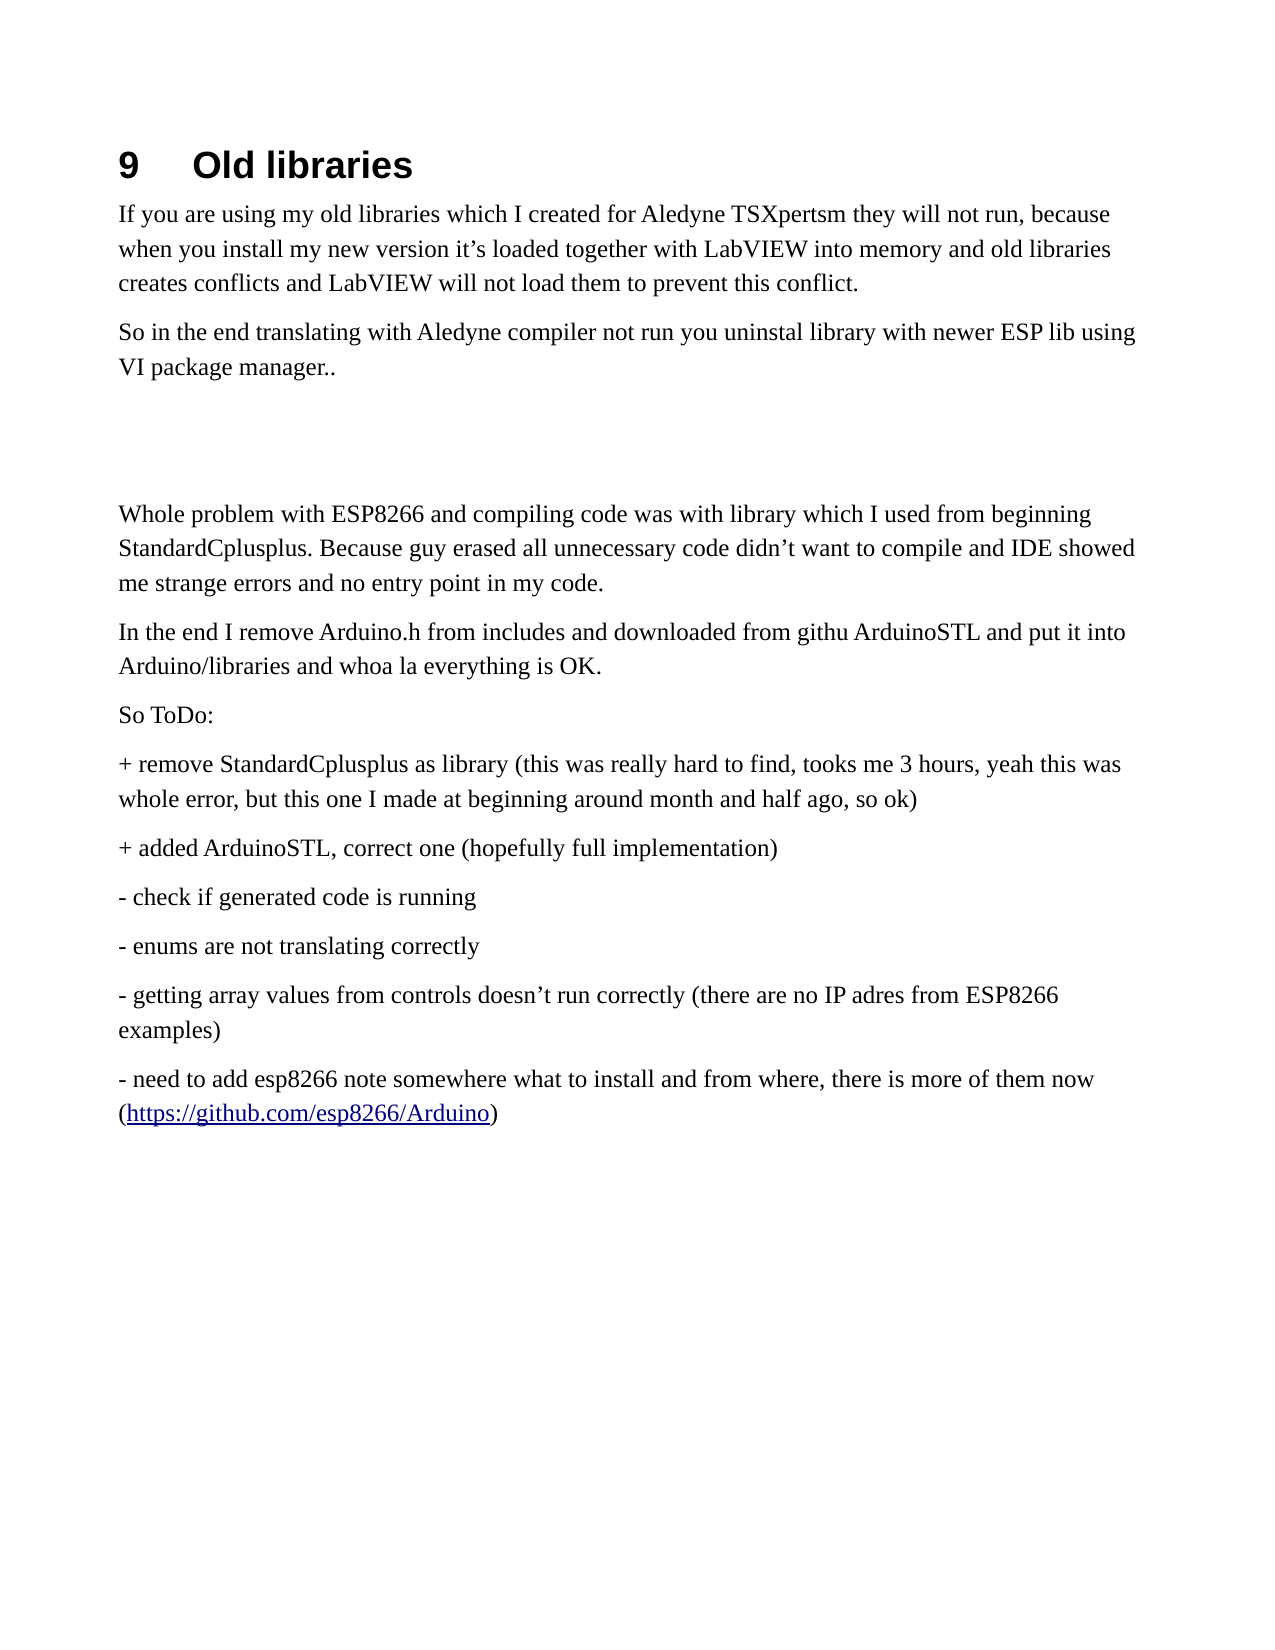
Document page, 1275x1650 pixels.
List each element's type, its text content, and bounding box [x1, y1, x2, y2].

text If you are using my old libraries which I created for Aledyne TSXpertsm they will not run, because when you install my new version it’s loaded together with LabVIEW into memory and old libraries creates conflicts and LabVIEW will not load them to prevent this conflict. [118, 199, 1157, 297]
subtitle Old libraries [118, 143, 1157, 187]
text Whole problem with ESP8266 and compiling code was with library which I used from beginning StandardCplusplus. Because guy erased all unnecessary code didn’t want to compile and IDE showed me strange errors and no entry point in my code. [118, 499, 1157, 597]
text So ToDo: [118, 701, 1157, 729]
text - need to add esp8266 note somewhere what to install and from where, there is more of them now (https://github.com/esp8266/Arduino) [118, 1064, 1157, 1127]
text - check if generated code is running [118, 882, 1157, 911]
text - enums are not translating correctly [118, 931, 1157, 960]
text So in the end translating with Aledyne compiler not run you uninstal library with newer ESP lib using VI package manager.. [118, 317, 1157, 381]
text In the end I remove Arduino.h from includes and downloaded from githu ArduinoSTL and put it into Arduino/libraries and whoa la everything is OK. [118, 617, 1157, 680]
text + added ArduinoSTL, correct one (hopefully full implementation) [118, 833, 1157, 862]
text + remove StandardCplusplus as library (this was really hard to find, tooks me 3 hours, yeah this was whole error, but this one I made at beginning around month and half ago, so ok) [118, 749, 1157, 813]
text - getting array values from controls doesn’t run correctly (there are no IP adres from ESP8266 examples) [118, 980, 1157, 1043]
